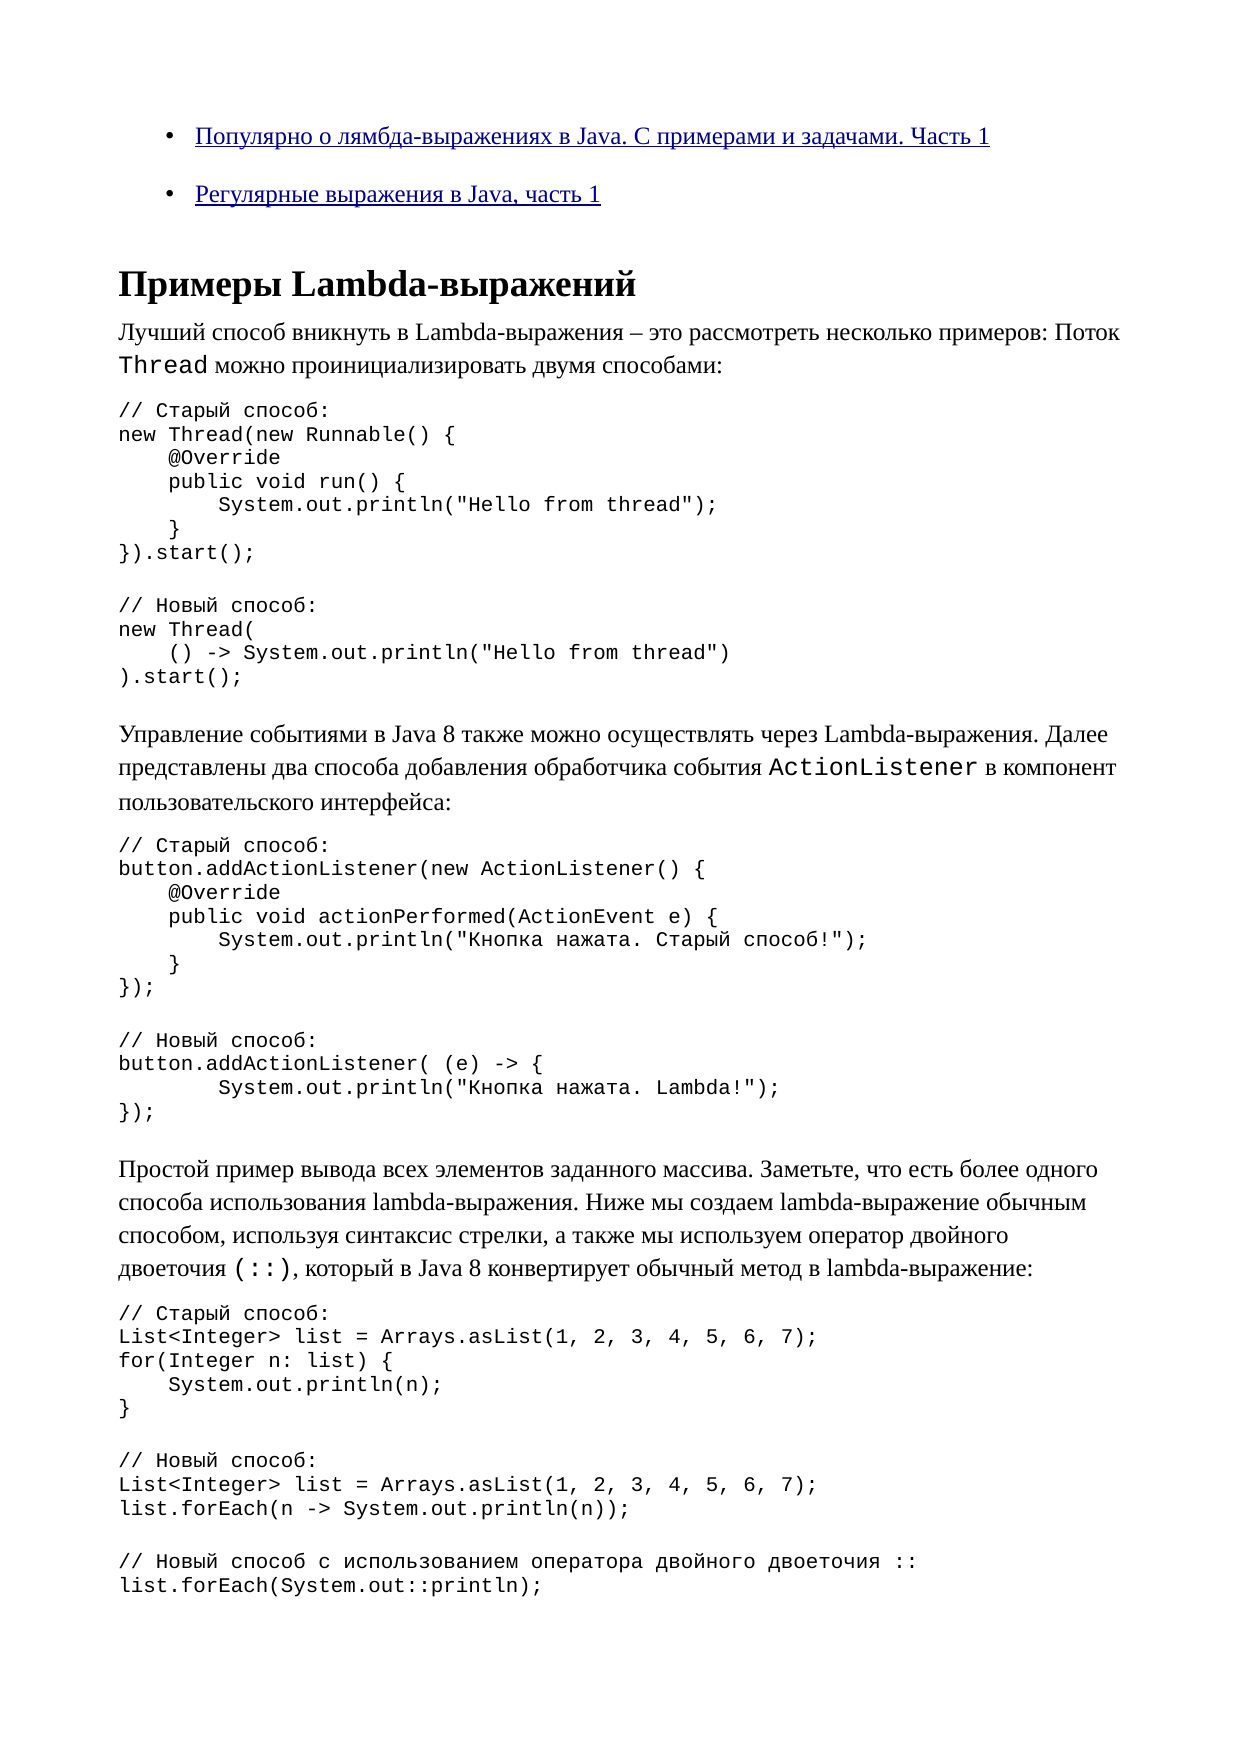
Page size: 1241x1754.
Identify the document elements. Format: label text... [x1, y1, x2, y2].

text }); [118, 977, 1122, 1000]
text // Старый способ: [118, 835, 1122, 858]
text System.out.println("Кнопка нажата. Старый способ!"); [118, 929, 1122, 953]
text List<Integer> list = Arrays.asList(1, 2, 3, 4, 5, 6, 7); [118, 1474, 1122, 1498]
text } [118, 953, 1122, 977]
text } [118, 518, 1122, 542]
text }); [118, 1101, 1122, 1124]
text } [118, 1397, 1122, 1421]
text Управление событиями в Java 8 также можно осуществлять через Lambda-выражения. Далее представлены два способа добавления обработчика события ActionListener в компонент пользовательского интерфейса: [118, 719, 1122, 816]
text // Новый способ: [118, 1030, 1122, 1053]
table_cell Группа Java Developer: Популярно о лямбда-выражениях в Java. С примерами и задачами. Часть 1 Регулярные выражения в Java, часть 1 [118, 118, 1006, 240]
text new Thread( [118, 618, 1122, 642]
text for(Integer n: list) { [118, 1350, 1122, 1374]
subtitle Примеры Lambda-выражений [118, 261, 1122, 304]
text Лучший способ вникнуть в Lambda-выражения – это рассмотреть несколько примеров: Поток Thread можно проинициализировать двумя способами: [118, 317, 1122, 381]
text ).start(); [118, 666, 1122, 689]
text Простой пример вывода всех элементов заданного массива. Заметьте, что есть более одного способа использования lambda-выражения. Ниже мы создаем lambda-выражение обычным способом, используя синтаксис стрелки, а также мы используем оператор двойного двоеточия (::), который в Java 8 конвертирует обычный метод в lambda-выражение: [118, 1154, 1122, 1284]
text @Override [118, 447, 1122, 471]
text list.forEach(System.out::println); [118, 1574, 1122, 1598]
text // Новый способ: [118, 1451, 1122, 1474]
text () -> System.out.println("Hello from thread") [118, 642, 1122, 666]
text public void run() { [118, 471, 1122, 494]
text list.forEach(n -> System.out.println(n)); [118, 1498, 1122, 1521]
text public void actionPerformed(ActionEvent e) { [118, 906, 1122, 929]
text button.addActionListener( (e) -> { [118, 1053, 1122, 1077]
text @Override [118, 882, 1122, 906]
text List<Integer> list = Arrays.asList(1, 2, 3, 4, 5, 6, 7); [118, 1326, 1122, 1350]
text new Thread(new Runnable() { [118, 423, 1122, 447]
text System.out.println("Hello from thread"); [118, 494, 1122, 518]
text System.out.println(n); [118, 1374, 1122, 1397]
text button.addActionListener(new ActionListener() { [118, 858, 1122, 882]
text System.out.println("Кнопка нажата. Lambda!"); [118, 1077, 1122, 1101]
text }).start(); [118, 542, 1122, 565]
text // Новый способ: [118, 595, 1122, 618]
text // Старый способ: [118, 400, 1122, 423]
text // Новый способ с использованием оператора двойного двоеточия :: [118, 1551, 1122, 1574]
text // Старый способ: [118, 1303, 1122, 1326]
